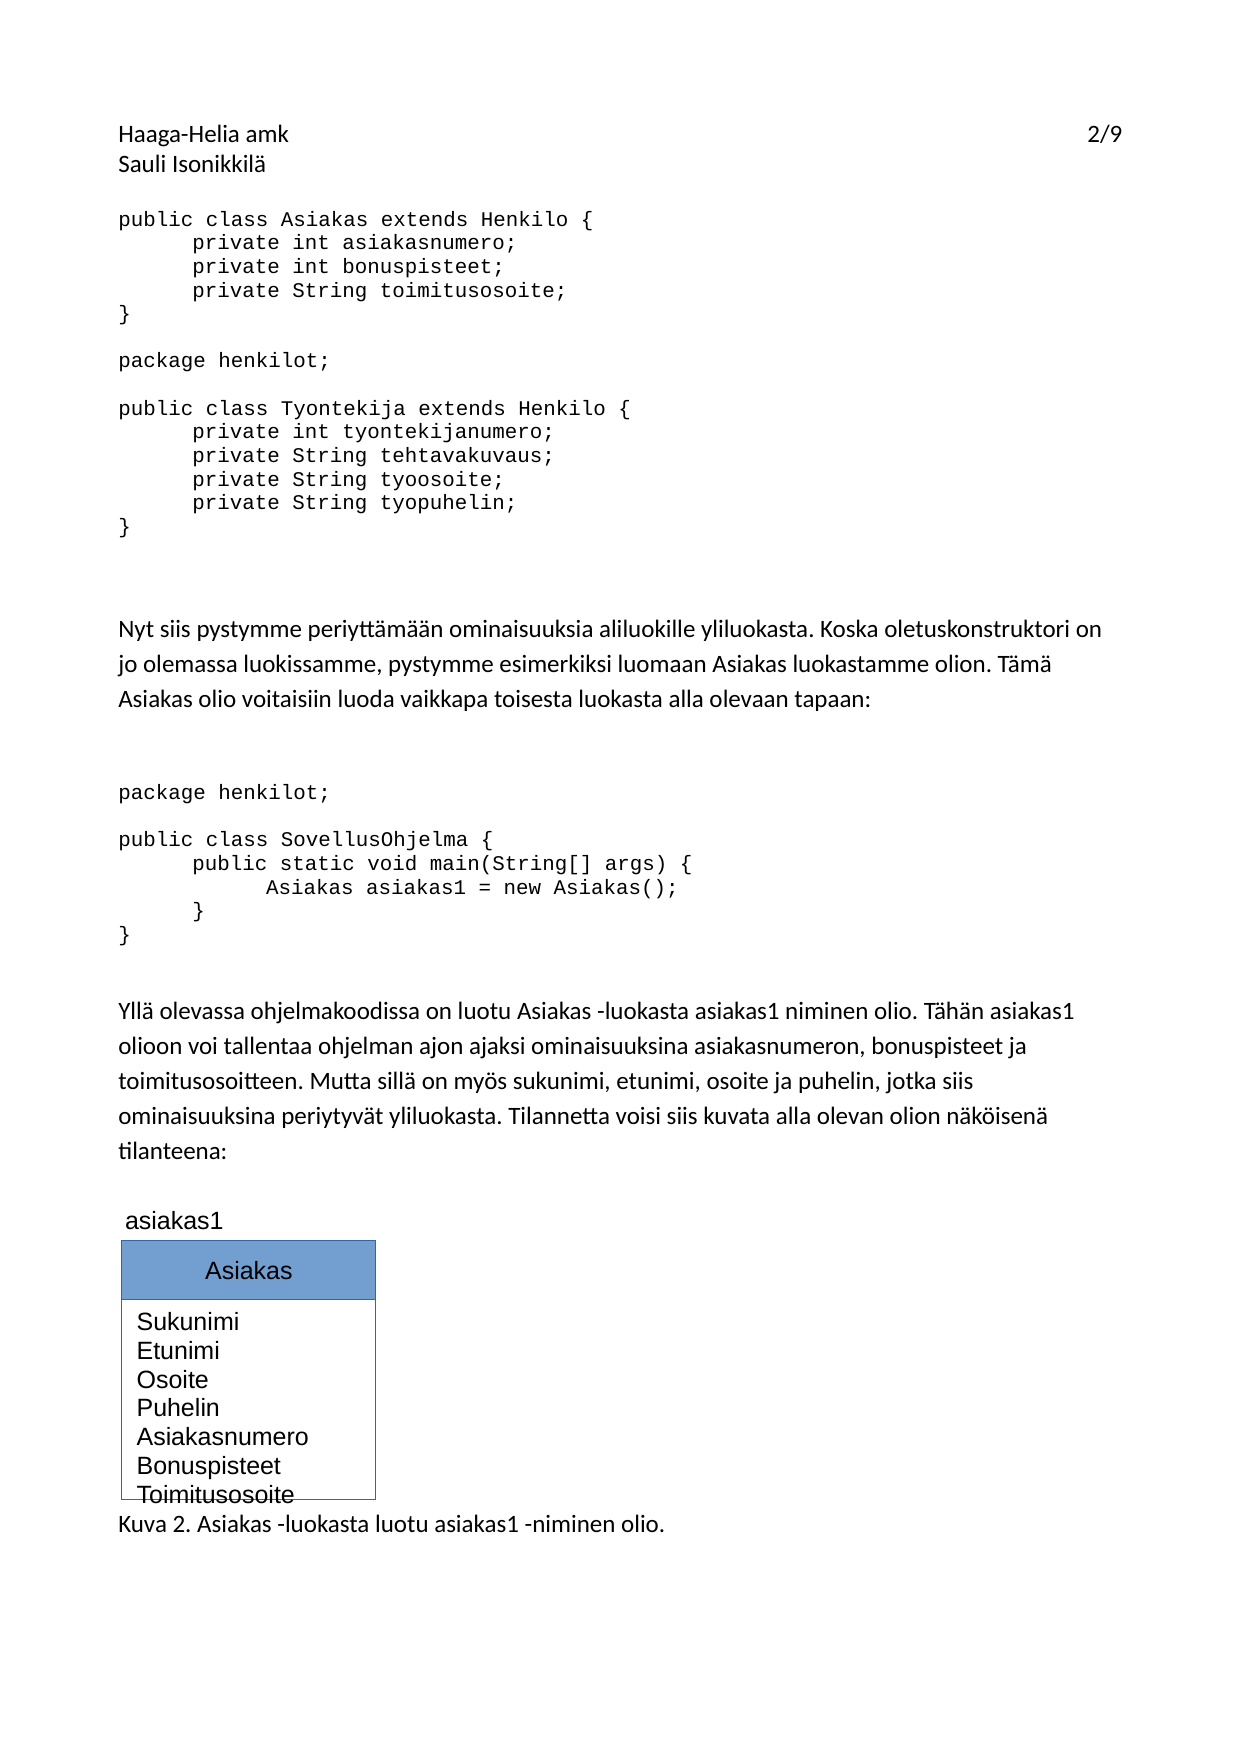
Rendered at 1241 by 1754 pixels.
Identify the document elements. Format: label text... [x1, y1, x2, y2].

text } [118, 900, 1122, 924]
text private int asiakasnumero; [118, 232, 1122, 256]
text public class SovellusOhjelma { [118, 829, 1122, 853]
text Nyt siis pystymme periyttämään ominaisuuksia aliluokille yliluokasta. Koska oletuskonstruktori on jo olemassa luokissamme, pystymme esimerkiksi luomaan Asiakas luokastamme olion. Tämä Asiakas olio voitaisiin luoda vaikkapa toisesta luokasta alla olevaan tapaan: [118, 613, 1122, 713]
text private String tyoosoite; [118, 469, 1122, 492]
text private String tyopuhelin; [118, 492, 1122, 516]
text Asiakas asiakas1 = new Asiakas(); [118, 877, 1122, 900]
text } [118, 924, 1122, 948]
text private String tehtavakuvaus; [118, 445, 1122, 469]
text Kuva 2. Asiakas -luokasta luotu asiakas1 -niminen olio. [118, 1184, 1122, 1538]
text private int bonuspisteet; [118, 256, 1122, 279]
text } [118, 516, 1122, 540]
text package henkilot; [118, 351, 1122, 374]
text public class Tyontekija extends Henkilo { [118, 398, 1122, 421]
text package henkilot; [118, 782, 1122, 806]
text private String toimitusosoite; [118, 279, 1122, 303]
text public static void main(String[] args) { [118, 853, 1122, 877]
text Yllä olevassa ohjelmakoodissa on luotu Asiakas -luokasta asiakas1 niminen olio. Tähän asiakas1 olioon voi tallentaa ohjelman ajon ajaksi ominaisuuksina asiakasnumeron, bonuspisteet ja toimitusosoitteen. Mutta sillä on myös sukunimi, etunimi, osoite ja puhelin, jotka siis ominaisuuksina periytyvät yliluokasta. Tilannetta voisi siis kuvata alla olevan olion näköisenä tilanteena: [118, 995, 1122, 1165]
text private int tyontekijanumero; [118, 421, 1122, 445]
text public class Asiakas extends Henkilo { [118, 209, 1122, 232]
text } [118, 303, 1122, 327]
